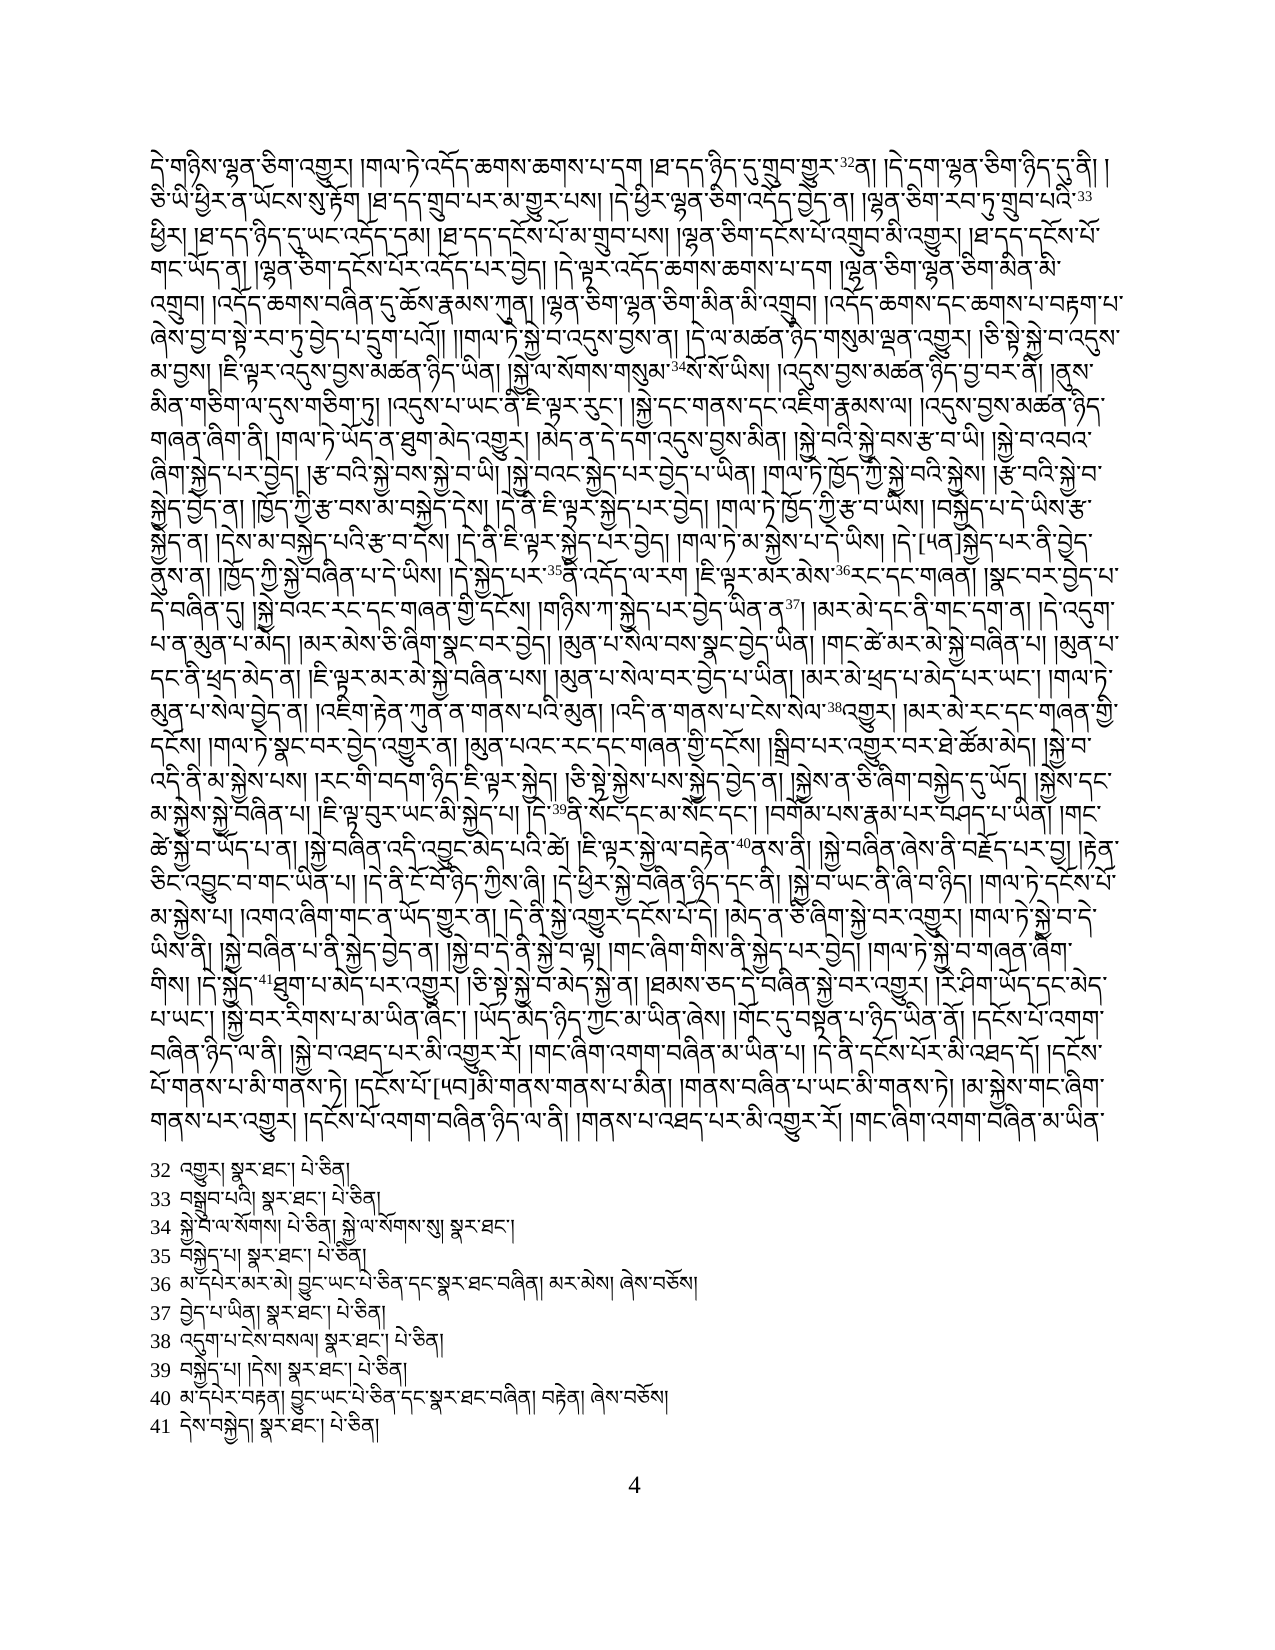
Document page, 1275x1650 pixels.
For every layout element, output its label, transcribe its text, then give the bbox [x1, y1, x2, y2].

text འགྱུར། སྣར་ཐང་། པེ་ཅིན། [150, 1156, 1125, 1184]
text སྐྱེ་བ་ལ་སོགས། པེ་ཅིན། སྐྱེ་ལ་སོགས་སུ། སྣར་ཐང་། [150, 1212, 1125, 1241]
text བྱེད་པ་ཡིན། སྣར་ཐང་། པེ་ཅིན། [150, 1298, 1125, 1326]
text བསྐྱེད་པ། །དེས། སྣར་ཐང་། པེ་ཅིན། [150, 1355, 1125, 1383]
text མ་དཔེར་བརྟན། བྱུང་ཡང་པེ་ཅིན་དང་སྣར་ཐང་བཞིན། བརྟེན། ཞེས་བཅོས། [150, 1383, 1125, 1412]
text མ་དཔེར་མར་མེ། བྱུང་ཡང་པེ་ཅིན་དང་སྣར་ཐང་བཞིན། མར་མེས། ཞེས་བཅོས། [150, 1269, 1125, 1298]
text བསྒྲུབ་པའི། སྣར་ཐང་། པེ་ཅིན། [150, 1184, 1125, 1212]
text འདུག་པ་ངེས་བསལ། སྣར་ཐང་། པེ་ཅིན། [150, 1326, 1125, 1355]
text བསྐྱེད་པ། སྣར་ཐང་། པེ་ཅིན། [150, 1241, 1125, 1269]
text དེས་བསྐྱེད། སྣར་ཐང་། པེ་ཅིན། [150, 1412, 1125, 1440]
